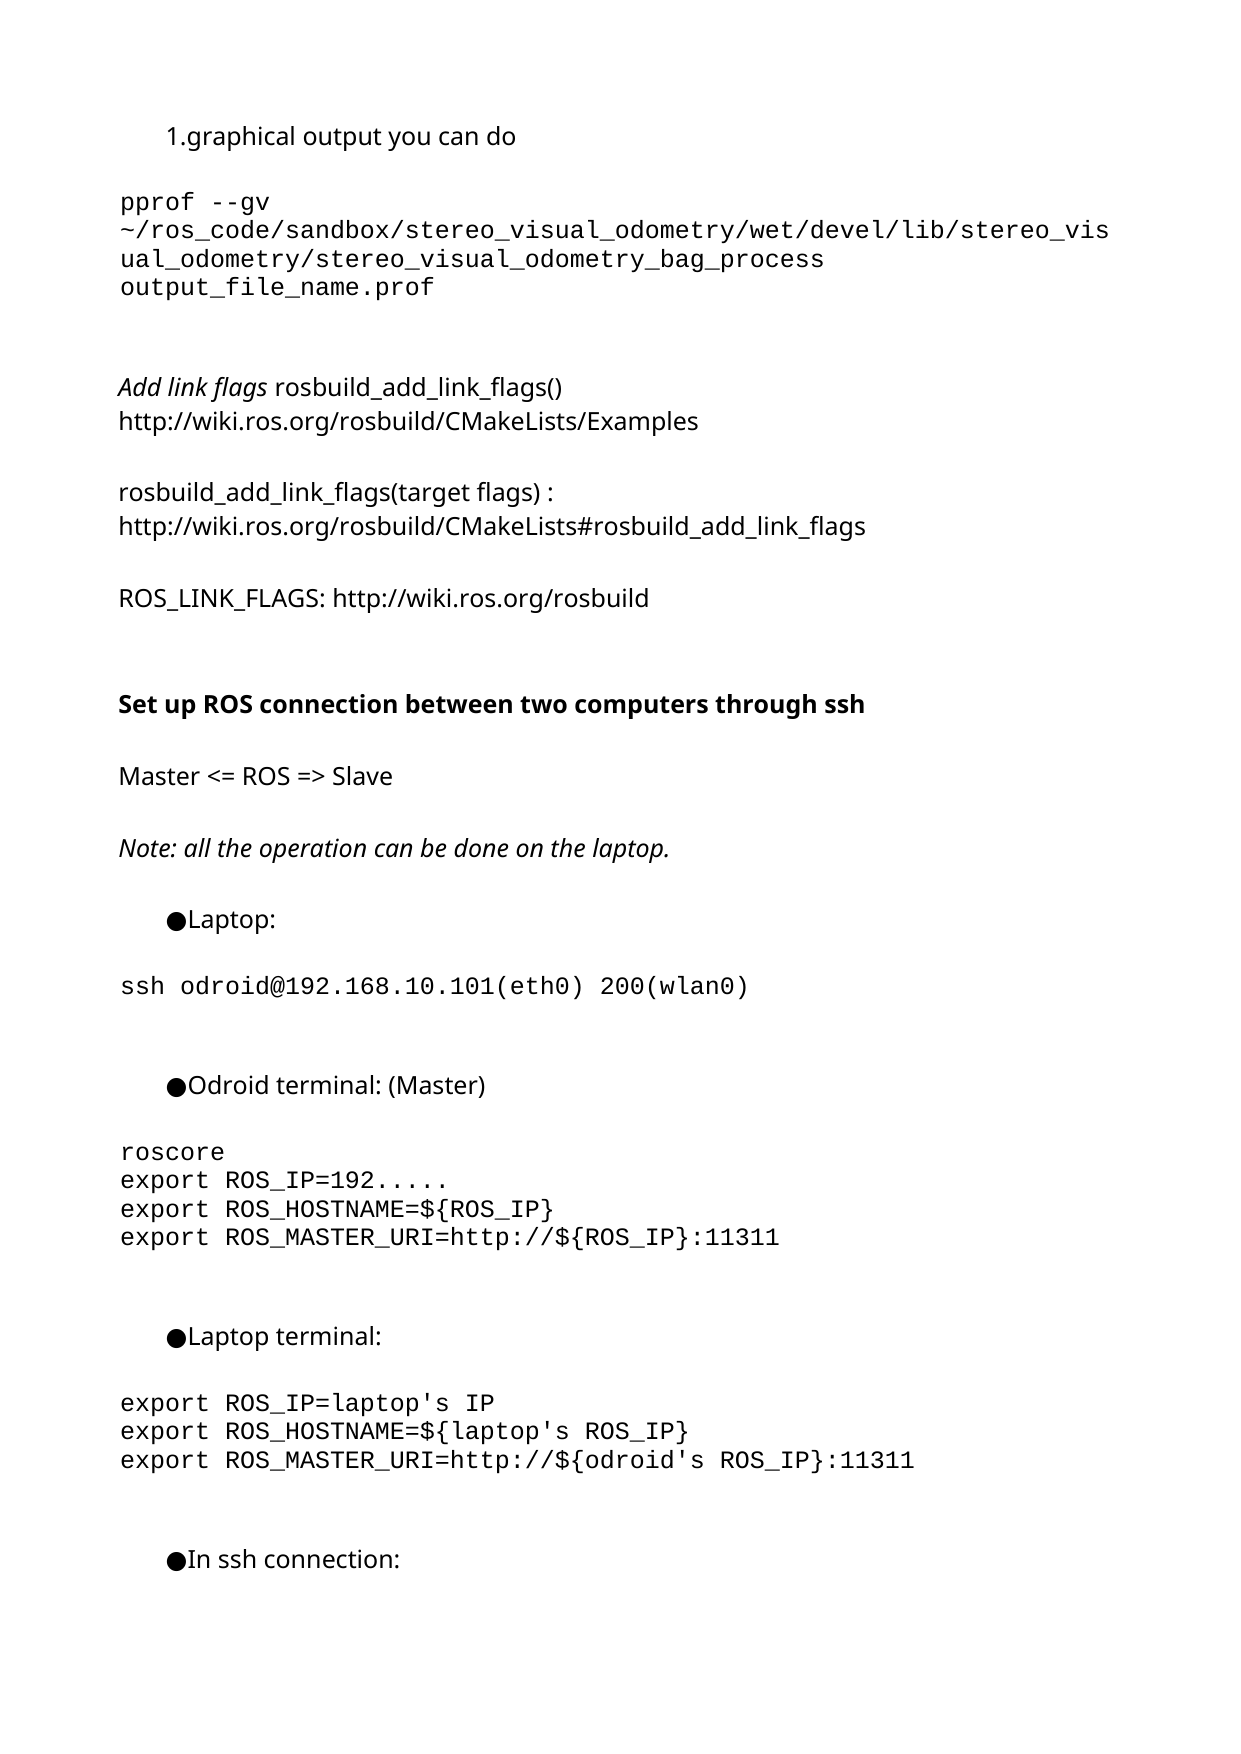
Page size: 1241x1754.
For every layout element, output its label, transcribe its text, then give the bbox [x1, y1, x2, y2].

text ssh odroid@192.168.10.101(eth0) 200(wlan0) [120, 973, 1122, 1002]
text Add link flags rosbuild_add_link_flags() http://wiki.ros.org/rosbuild/CMakeLists/Examples [118, 369, 1122, 437]
text roscore [120, 1139, 1122, 1168]
text export ROS_IP=192..... [120, 1168, 1122, 1196]
text export ROS_HOSTNAME=${ROS_IP} [120, 1196, 1122, 1224]
text pprof --gv ~/ros_code/sandbox/stereo_visual_odometry/wet/devel/lib/stereo_visual_odometry/stereo_visual_odometry_bag_process output_file_name.prof [120, 190, 1122, 303]
text export ROS_IP=laptop's IP [120, 1391, 1122, 1419]
text Set up ROS connection between two computers through ssh [118, 687, 1122, 721]
text export ROS_MASTER_URI=http://${ROS_IP}:11311 [120, 1224, 1122, 1253]
list Odroid terminal: (Master) [118, 1068, 1122, 1102]
list graphical output you can do [118, 118, 1122, 152]
text export ROS_MASTER_URI=http://${odroid's ROS_IP}:11311 [120, 1447, 1122, 1476]
list In ssh connection: [118, 1542, 1122, 1576]
list Laptop: [118, 902, 1122, 936]
text Note: all the operation can be done on the laptop. [118, 830, 1122, 864]
text ROS_LINK_FLAGS: http://wiki.ros.org/rosbuild [118, 581, 1122, 614]
list Laptop terminal: [118, 1319, 1122, 1353]
text Master <= ROS => Slave [118, 759, 1122, 793]
text rosbuild_add_link_flags(target flags) : http://wiki.ros.org/rosbuild/CMakeLists#rosbuild_add_link_flags [118, 475, 1122, 543]
text export ROS_HOSTNAME=${laptop's ROS_IP} [120, 1419, 1122, 1447]
